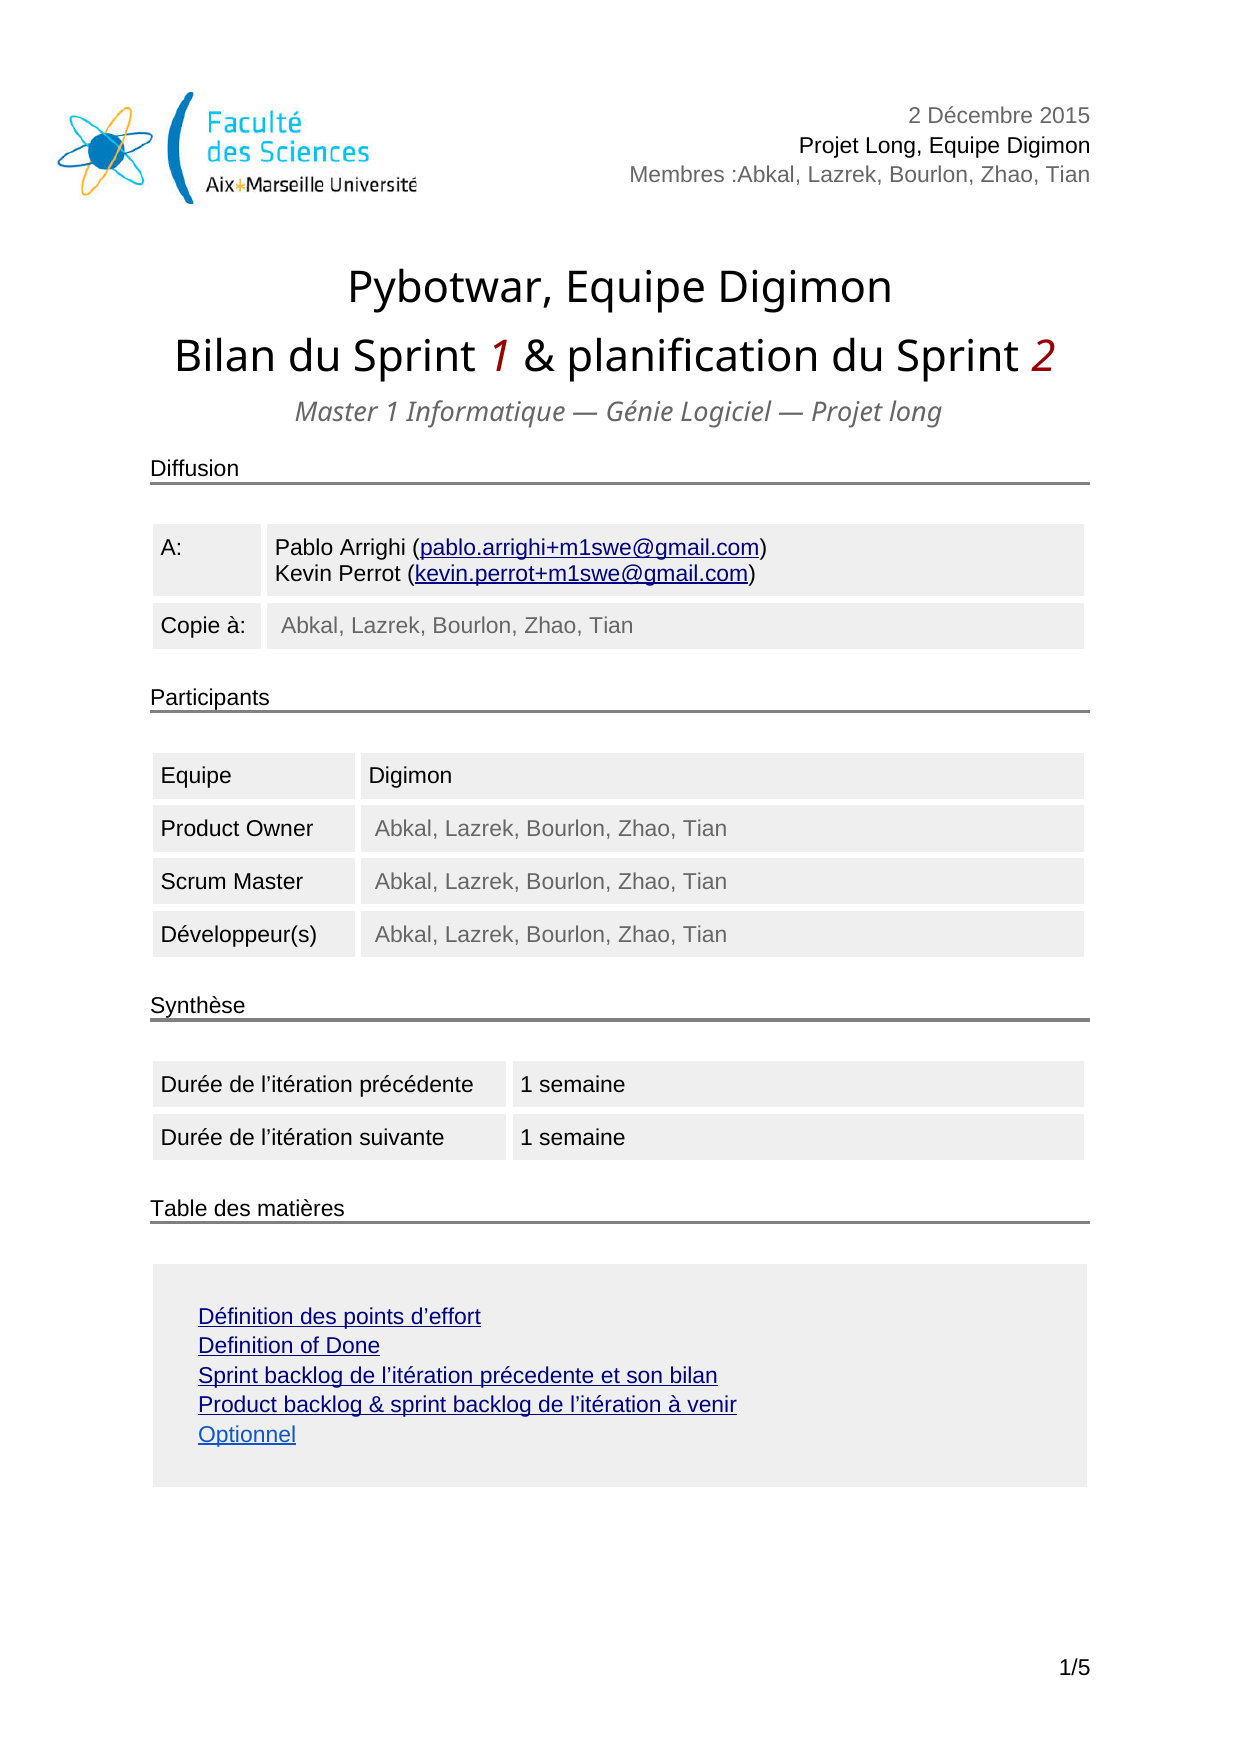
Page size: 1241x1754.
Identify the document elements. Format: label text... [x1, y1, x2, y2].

table_header Définition des points d’effort Definition of Done Sprint backlog de l’itération précedente et son bilan Product backlog & sprint backlog de l’itération à venir Optionnel [153, 1264, 1087, 1487]
text Participants [150, 684, 1090, 710]
table_cell Copie à: [153, 603, 261, 649]
table_cell Abkal, Lazrek, Bourlon, Zhao, Tian [361, 858, 1084, 904]
subtitle Master 1 Informatique — Génie Logiciel — Projet long [150, 393, 1090, 430]
table_header Equipe [153, 753, 355, 799]
table_header Digimon [361, 753, 1084, 799]
table_cell Durée de l’itération suivante [153, 1114, 506, 1160]
table_cell Développeur(s) [153, 911, 355, 957]
text Diffusion [150, 456, 1090, 482]
table_cell Abkal, Lazrek, Bourlon, Zhao, Tian [361, 911, 1084, 957]
table_cell Abkal, Lazrek, Bourlon, Zhao, Tian [361, 805, 1084, 852]
table_cell Abkal, Lazrek, Bourlon, Zhao, Tian [267, 603, 1084, 649]
table_cell Product Owner [153, 805, 355, 852]
table_cell Scrum Master [153, 858, 355, 904]
text Synthèse [150, 993, 1090, 1018]
table_header 1 semaine [513, 1061, 1084, 1107]
title Bilan du Sprint 1 & planification du Sprint 2 [150, 324, 1090, 384]
table_cell 1 semaine [513, 1114, 1084, 1160]
picture [56, 92, 417, 204]
text Table des matières [150, 1196, 1090, 1221]
table_header Pablo Arrighi (pablo.arrighi+m1swe@gmail.com) Kevin Perrot (kevin.perrot+m1swe@gmail.com) [267, 524, 1084, 596]
title Pybotwar, Equipe Digimon [150, 256, 1090, 316]
table_header A: [153, 524, 261, 596]
table_header Durée de l’itération précédente [153, 1061, 506, 1107]
